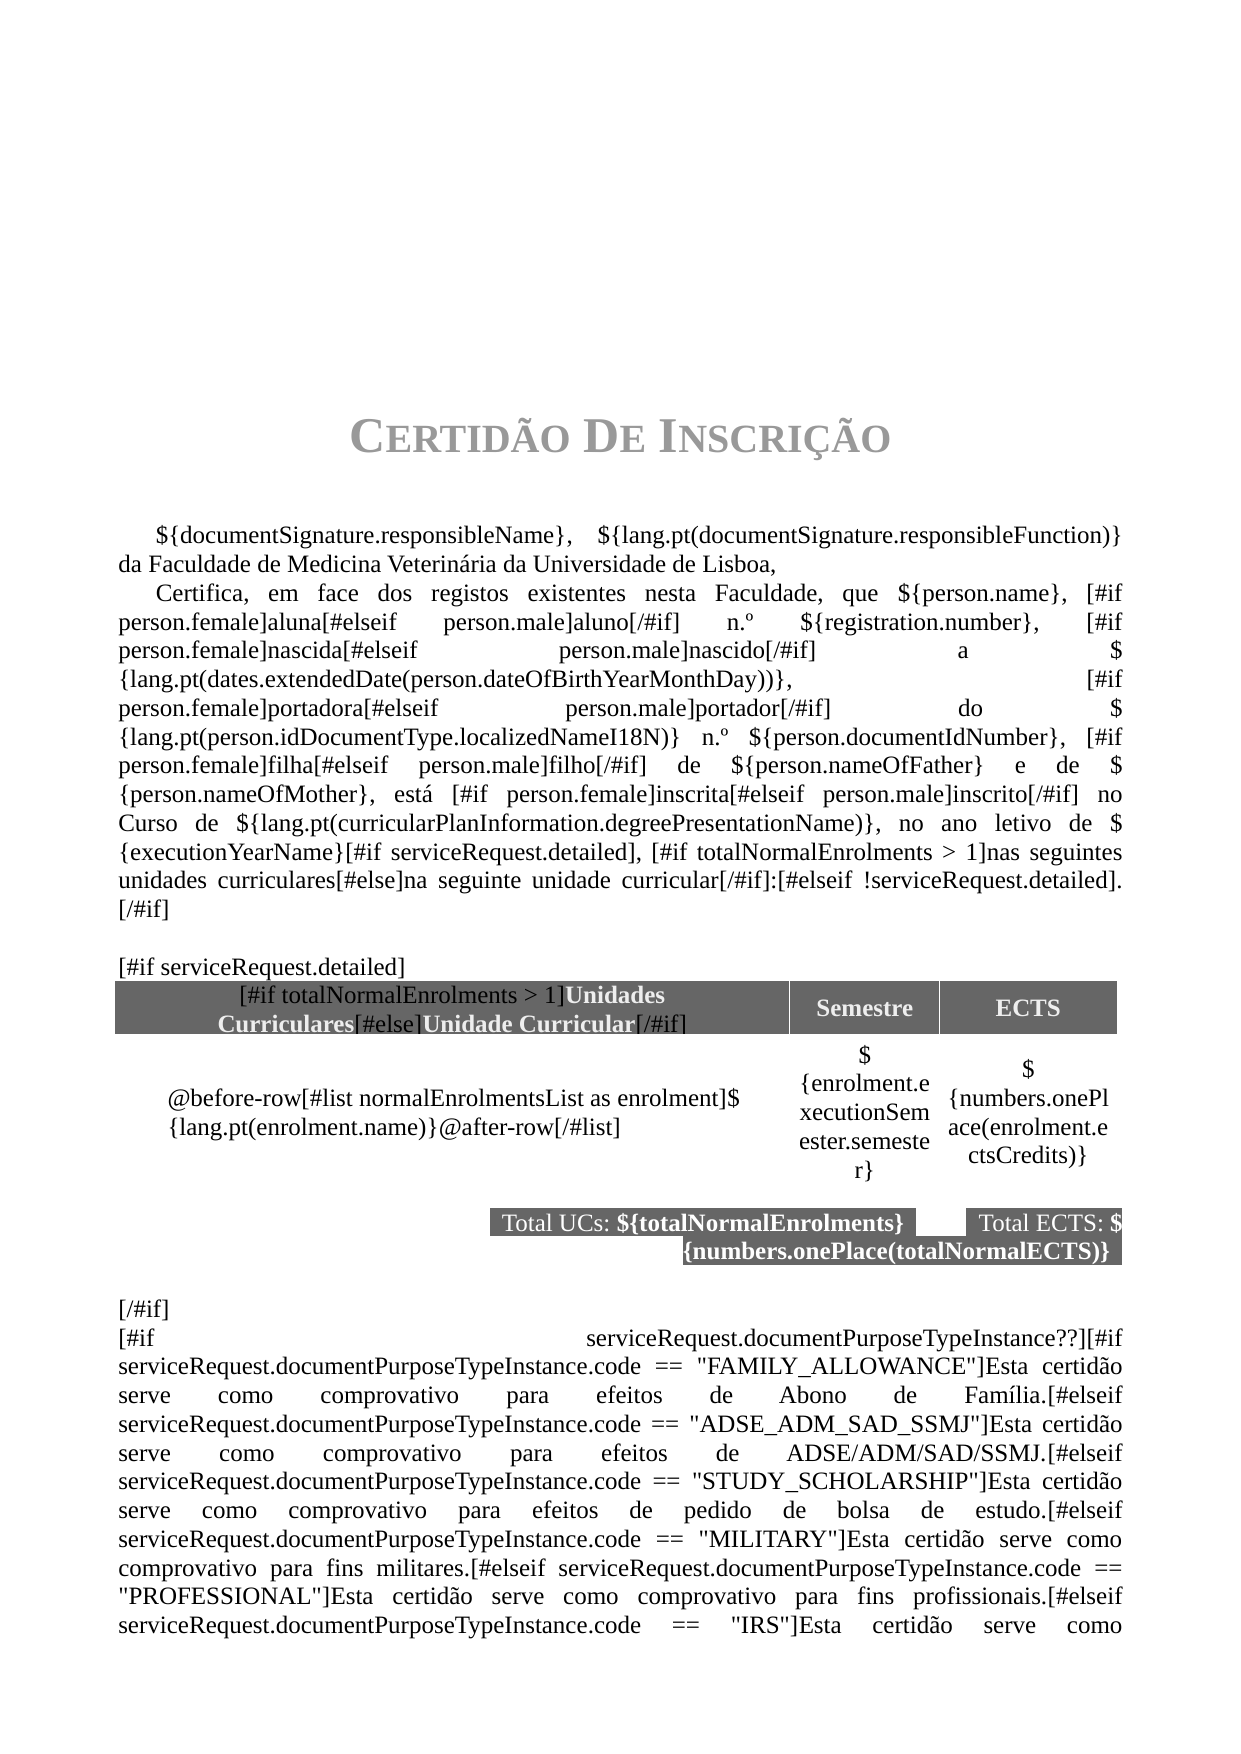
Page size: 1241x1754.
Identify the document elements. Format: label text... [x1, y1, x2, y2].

text Total UCs: ${totalNormalEnrolments} Total ECTS: ${numbers.onePlace(totalNormalECTS)} [118, 1208, 1122, 1265]
text Certifica, em face dos registos existentes nesta Faculdade, que ${person.name}, [#if person.female]aluna[#elseif person.male]aluno[/#if] n.º ${registration.number}, [#if person.female]nascida[#elseif person.male]nascido[/#if] a ${lang.pt(dates.extendedDate(person.dateOfBirthYearMonthDay))}, [#if person.female]portadora[#elseif person.male]portador[/#if] do ${lang.pt(person.idDocumentType.localizedNameI18N)} n.º ${person.documentIdNumber}, [#if person.female]filha[#elseif person.male]filho[/#if] de ${person.nameOfFather} e de ${person.nameOfMother}, está [#if person.female]inscrita[#elseif person.male]inscrito[/#if] no Curso de ${lang.pt(curricularPlanInformation.degreePresentationName)}, no ano letivo de ${executionYearName}[#if serviceRequest.detailed], [#if totalNormalEnrolments > 1]nas seguintes unidades curriculares[#else]na seguinte unidade curricular[/#if]:[#elseif !serviceRequest.detailed].[/#if] [118, 578, 1122, 923]
text [#if serviceRequest.documentPurposeTypeInstance??][#if serviceRequest.documentPurposeTypeInstance.code == "FAMILY_ALLOWANCE"]Esta certidão serve como comprovativo para efeitos de Abono de Família.[#elseif serviceRequest.documentPurposeTypeInstance.code == "ADSE_ADM_SAD_SSMJ"]Esta certidão serve como comprovativo para efeitos de ADSE/ADM/SAD/SSMJ.[#elseif serviceRequest.documentPurposeTypeInstance.code == "STUDY_SCHOLARSHIP"]Esta certidão serve como comprovativo para efeitos de pedido de bolsa de estudo.[#elseif serviceRequest.documentPurposeTypeInstance.code == "MILITARY"]Esta certidão serve como comprovativo para fins militares.[#elseif serviceRequest.documentPurposeTypeInstance.code == "PROFESSIONAL"]Esta certidão serve como comprovativo para fins profissionais.[#elseif serviceRequest.documentPurposeTypeInstance.code == "IRS"]Esta certidão serve como [118, 1323, 1122, 1639]
text Certidão De Inscrição [118, 406, 1122, 463]
text [/#if] [118, 1294, 1122, 1323]
table_header [#if totalNormalEnrolments > 1]Unidades Curriculares[#else]Unidade Curricular[/#if] [115, 981, 789, 1034]
table_header ECTS [940, 981, 1117, 1034]
text ${documentSignature.responsibleName}, ${lang.pt(documentSignature.responsibleFunction)} da Faculdade de Medicina Veterinária da Universidade de Lisboa, [118, 521, 1122, 578]
table_header Semestre [790, 981, 939, 1034]
text [#if serviceRequest.detailed] [118, 952, 1122, 981]
table_cell @before-row[#list normalEnrolmentsList as enrolment]${lang.pt(enrolment.name)}@after-row[/#list] [115, 1034, 789, 1189]
table_cell ${numbers.onePlace(enrolment.ectsCredits)} [940, 1034, 1117, 1189]
table_cell ${enrolment.executionSemester.semester} [790, 1034, 939, 1189]
